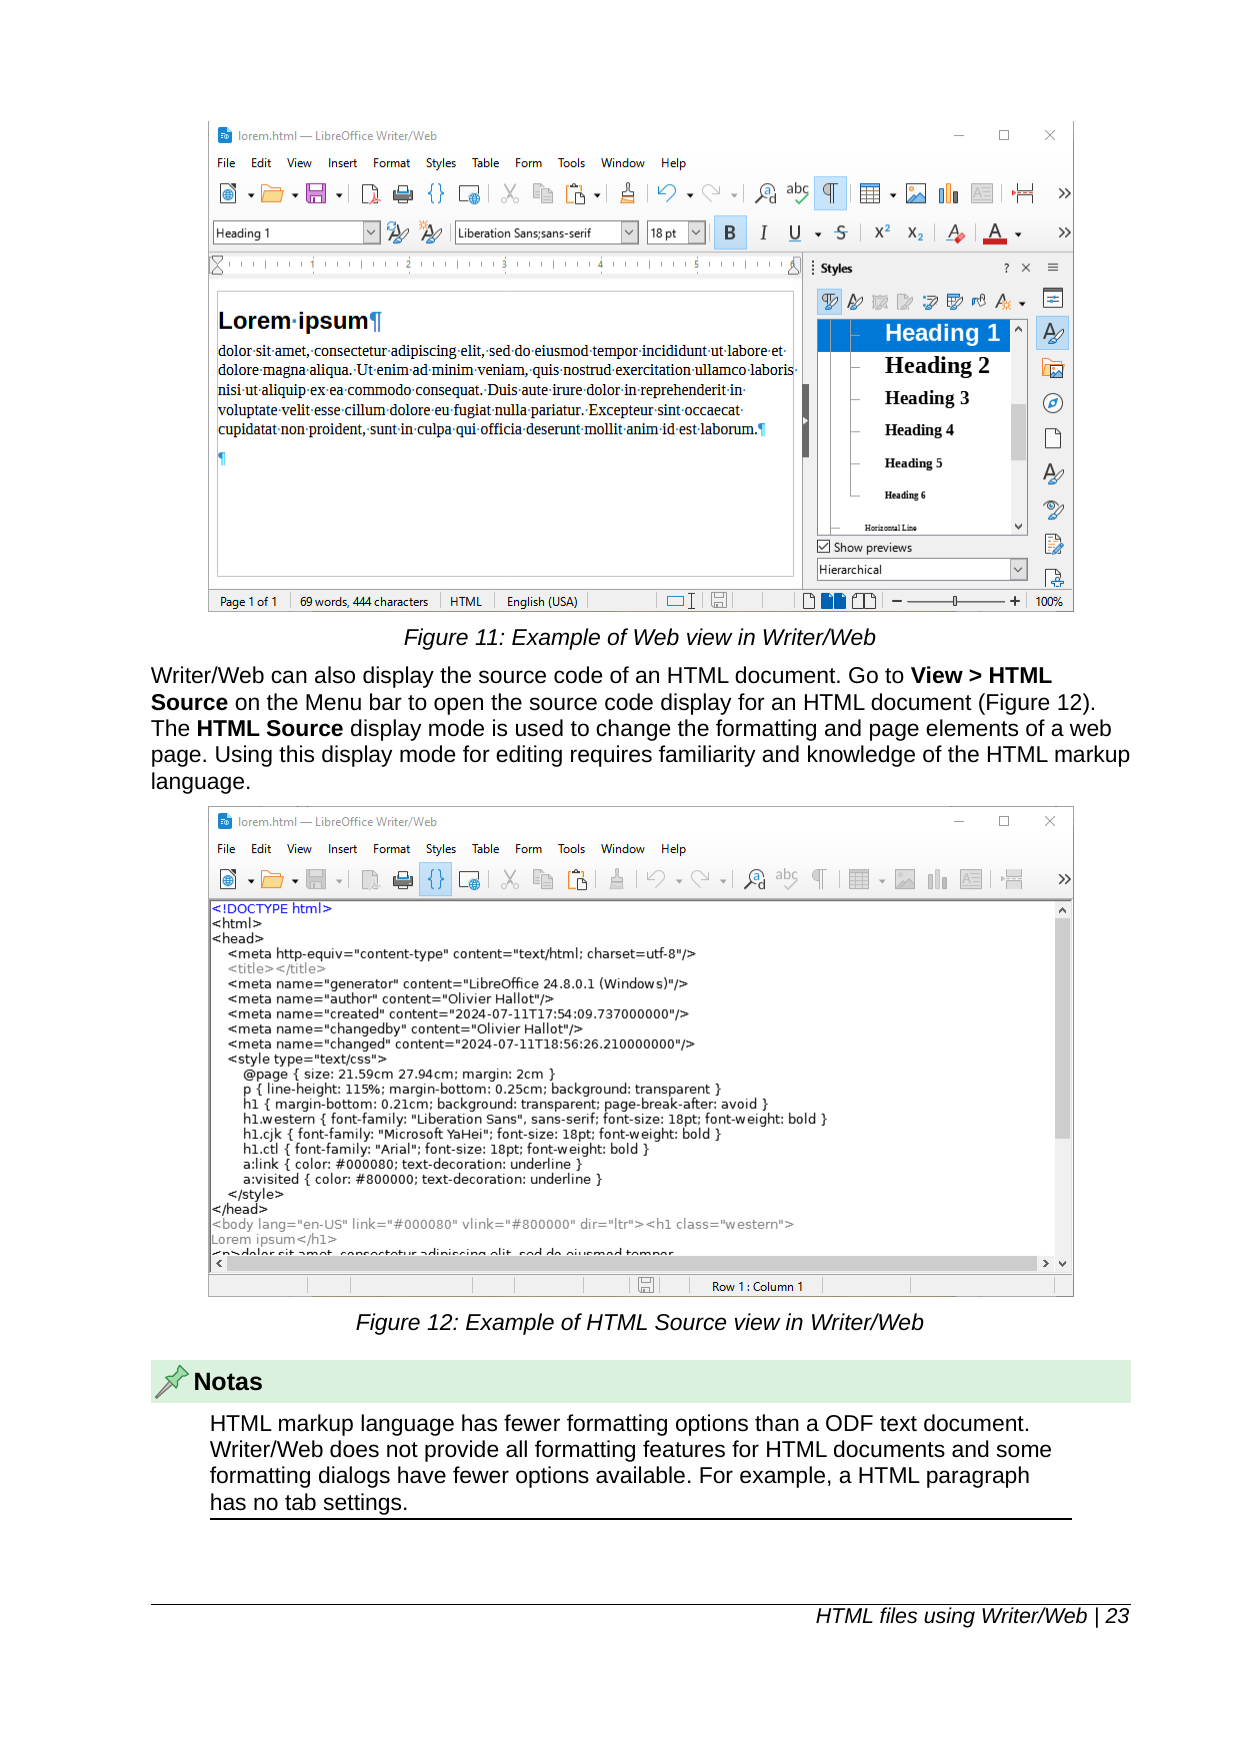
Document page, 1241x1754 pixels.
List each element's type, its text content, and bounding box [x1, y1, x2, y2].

picture [208, 121, 1074, 612]
text Writer/Web can also display the source code of an HTML document. Go to View > HTML Source on the Menu bar to open the source code display for an HTML document (Figure 12). The HTML Source display mode is used to change the formatting and page elements of a web page. Using this display mode for editing requires familiarity and knowledge of the HTML markup language. [151, 662, 1131, 794]
text Figure 11: Example of Web view in Writer/Web [208, 624, 1074, 650]
text Figure 12: Example of HTML Source view in Writer/Web [208, 1309, 1074, 1336]
subtitle Notas [151, 1360, 1131, 1403]
picture [208, 806, 1074, 1297]
text HTML markup language has fewer formatting options than a ODF text document. Writer/Web does not provide all formatting features for HTML documents and some formatting dialogs have fewer options available. For example, a HTML paragraph has no tab settings. [209, 1409, 1072, 1520]
